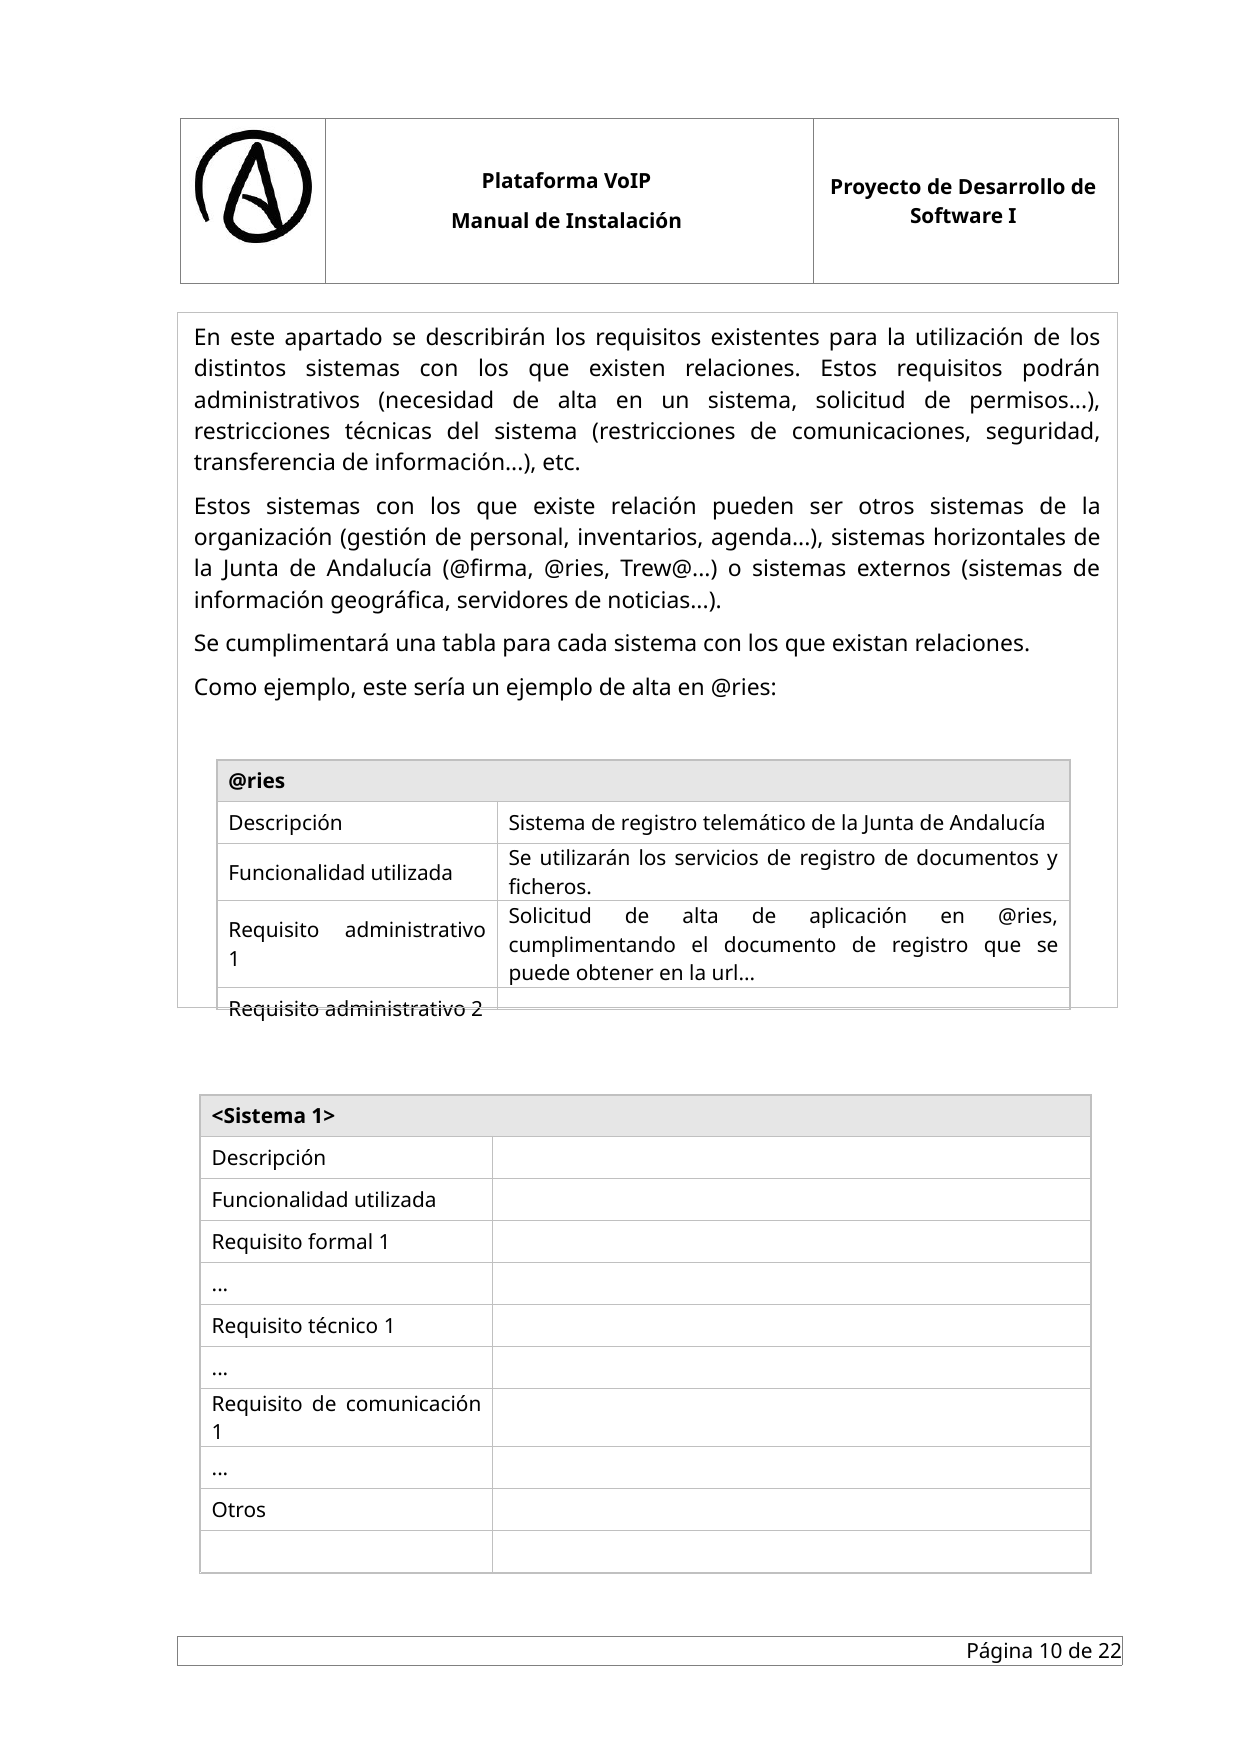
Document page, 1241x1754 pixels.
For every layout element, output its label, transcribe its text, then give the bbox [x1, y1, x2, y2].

table_cell [493, 1221, 1090, 1262]
table_cell Requisito de comunicación 1 [201, 1389, 492, 1446]
table_cell Sistema de registro telemático de la Junta de Andalucía [498, 802, 1069, 842]
text En este apartado se describirán los requisitos existentes para la utilización de los distintos sistemas con los que existen relaciones. Estos requisitos podrán administrativos (necesidad de alta en un sistema, solicitud de permisos...), restricciones técnicas del sistema (restricciones de comunicaciones, seguridad, transferencia de información...), etc. [194, 321, 1101, 477]
table_cell Otros [201, 1489, 492, 1529]
table_cell Se utilizarán los servicios de registro de documentos y ficheros. [498, 844, 1069, 900]
table_cell [493, 1531, 1090, 1572]
table_cell [493, 1305, 1090, 1346]
table_cell ... [201, 1347, 492, 1388]
table_cell Funcionalidad utilizada [218, 844, 497, 900]
table_cell [493, 1389, 1090, 1446]
text Estos sistemas con los que existe relación pueden ser otros sistemas de la organización (gestión de personal, inventarios, agenda...), sistemas horizontales de la Junta de Andalucía (@firma, @ries, Trew@...) o sistemas externos (sistemas de información geográfica, servidores de noticias...). [194, 490, 1101, 615]
table_cell ... [201, 1263, 492, 1304]
text Se cumplimentará una tabla para cada sistema con los que existan relaciones. [194, 627, 1101, 658]
table_cell [493, 1263, 1090, 1304]
table_cell Solicitud de alta de aplicación en @ries, cumplimentando el documento de registro que se puede obtener en la url... [498, 901, 1069, 987]
table_cell Requisito técnico 1 [201, 1305, 492, 1346]
table_cell [493, 1447, 1090, 1488]
table_cell ... [201, 1447, 492, 1488]
table_cell [498, 988, 1069, 1007]
text Como ejemplo, este sería un ejemplo de alta en @ries: [194, 671, 1101, 702]
table_header <Sistema 1> [201, 1096, 1090, 1136]
table_cell [493, 1179, 1090, 1220]
table_cell [493, 1347, 1090, 1388]
table_cell [493, 1489, 1090, 1529]
table_cell Requisito administrativo 1 [218, 901, 497, 987]
table_header @ries [218, 761, 1069, 801]
table_cell Requisito administrativo 2 [218, 988, 497, 1007]
table_cell Funcionalidad utilizada [201, 1179, 492, 1220]
table_cell [201, 1531, 492, 1572]
table_cell Descripción [201, 1137, 492, 1178]
table_cell Requisito formal 1 [201, 1221, 492, 1262]
table_cell [493, 1137, 1090, 1178]
table_cell Descripción [218, 802, 497, 842]
